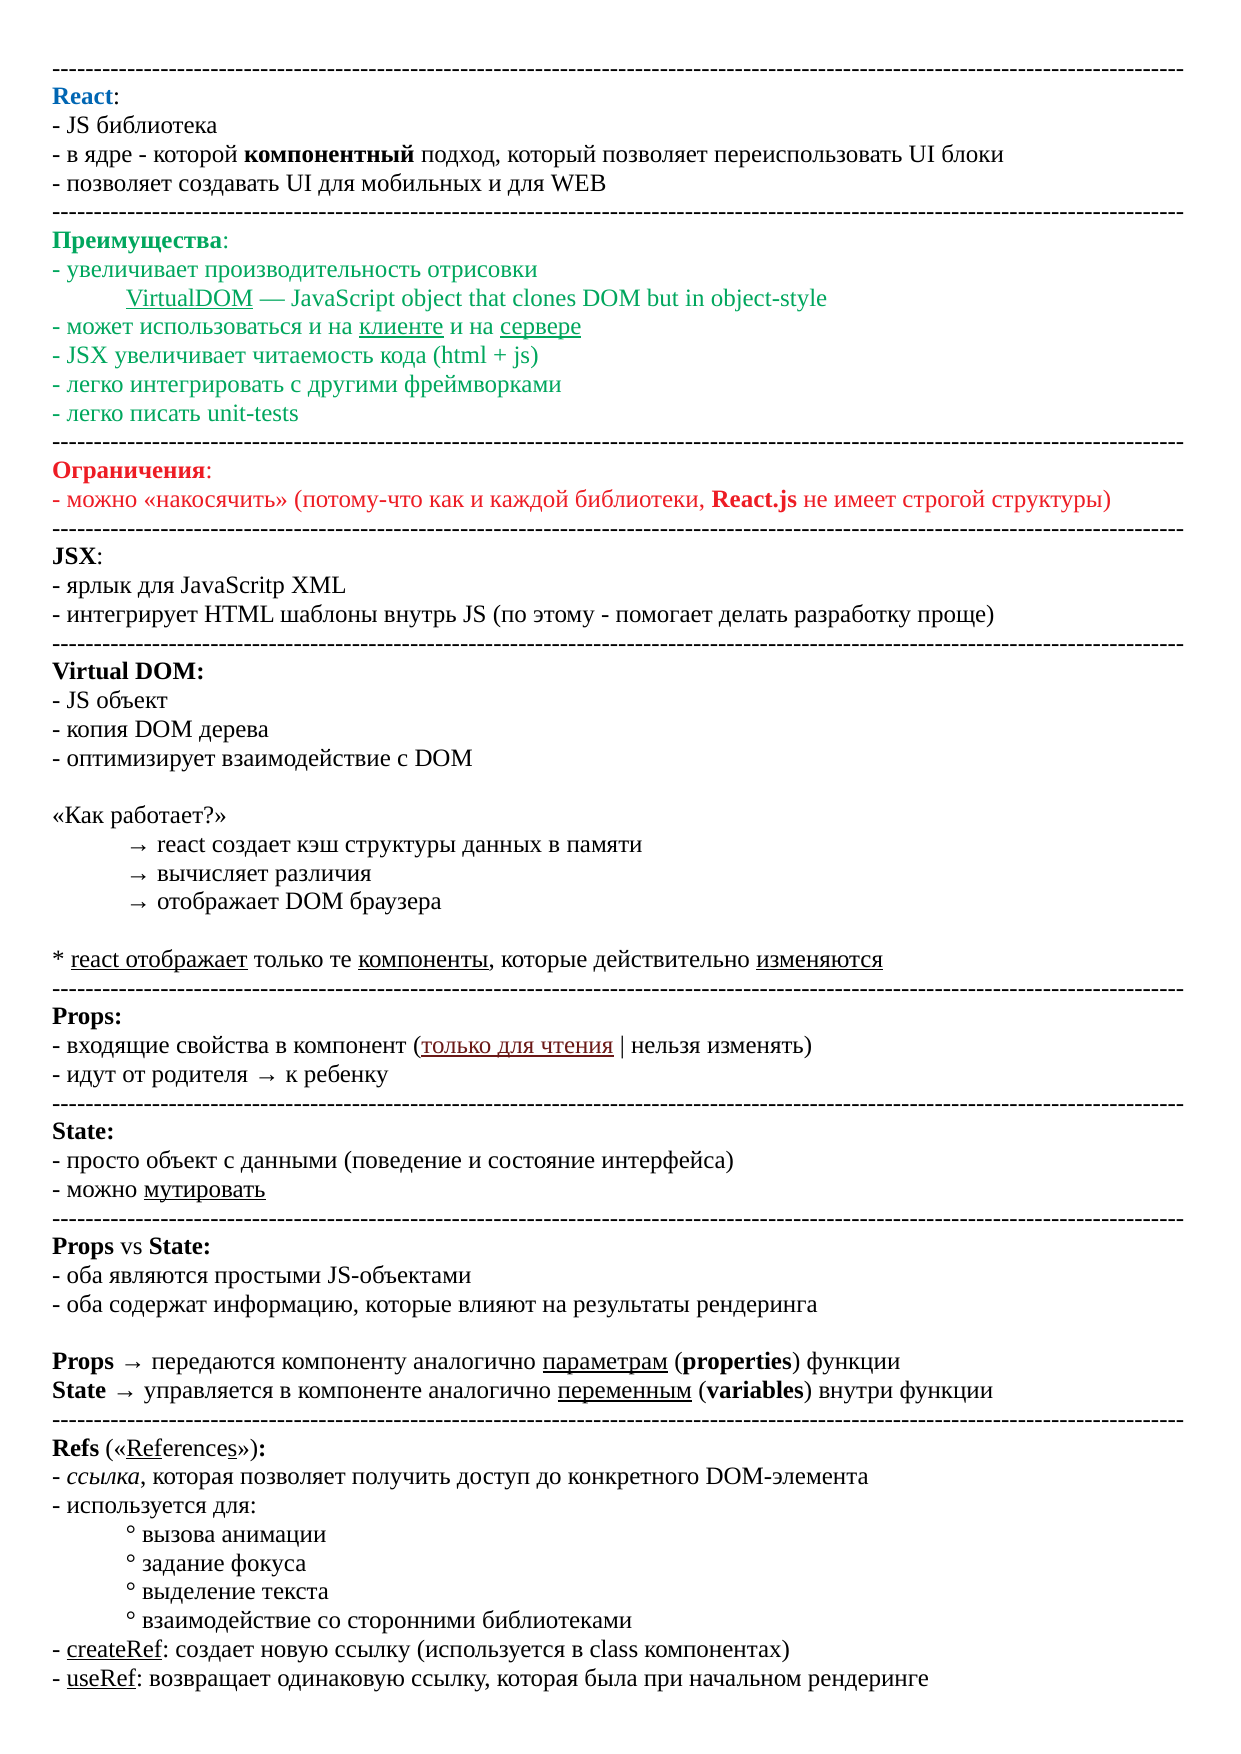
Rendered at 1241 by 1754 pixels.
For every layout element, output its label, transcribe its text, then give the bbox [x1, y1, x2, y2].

text - ярлык для JavaScritp XML [52, 570, 1187, 599]
text - JS объект [52, 685, 1187, 714]
text Преимущества: [52, 225, 1187, 254]
text - используется для: [52, 1490, 1187, 1519]
text - может использоваться и на клиенте и на сервере [52, 311, 1187, 340]
text - useRef: возвращает одинаковую ссылку, которая была при начальном рендеринге [52, 1663, 1187, 1691]
text ° выделение текста [52, 1576, 1187, 1605]
text - createRef: создает новую ссылку (используется в class компонентах) [52, 1634, 1187, 1663]
text Refs («References»): [52, 1433, 1187, 1461]
text - просто объект с данными (поведение и состояние интерфейса) [52, 1145, 1187, 1174]
text ---------------------------------------------------------------------------------------------------------------------------------------- [52, 196, 1187, 225]
text Virtual DOM: [52, 656, 1187, 685]
text State → управляется в компоненте аналогично переменным (variables) внутри функции [52, 1375, 1187, 1404]
text ---------------------------------------------------------------------------------------------------------------------------------------- [52, 1203, 1187, 1231]
text - JSX увеличивает читаемость кода (html + js) [52, 340, 1187, 369]
text - копия DOM дерева [52, 714, 1187, 743]
text ---------------------------------------------------------------------------------------------------------------------------------------- [52, 628, 1187, 656]
text - интегрирует HTML шаблоны внутрь JS (по этому - помогает делать разработку проще) [52, 599, 1187, 628]
text - оба являются простыми JS-объектами [52, 1260, 1187, 1289]
text * react отображает только те компоненты, которые действительно изменяются [52, 944, 1187, 973]
text «Как работает?» [52, 800, 1187, 829]
text - ссылка, которая позволяет получить доступ до конкретного DOM-элемента [52, 1461, 1187, 1490]
text - JS библиотека [52, 110, 1187, 139]
text ---------------------------------------------------------------------------------------------------------------------------------------- [52, 1404, 1187, 1433]
text - входящие свойства в компонент (только для чтения | нельзя изменять) [52, 1030, 1187, 1059]
text - идут от родителя → к ребенку [52, 1059, 1187, 1088]
text ---------------------------------------------------------------------------------------------------------------------------------------- [52, 426, 1187, 455]
text - можно «накосячить» (потому-что как и каждой библиотеки, React.js не имеет строгой структуры) [52, 484, 1187, 513]
text ° вызова анимации [52, 1519, 1187, 1548]
text → react создает кэш структуры данных в памяти [52, 829, 1187, 858]
text - оптимизирует взаимодействие с DOM [52, 743, 1187, 771]
text ---------------------------------------------------------------------------------------------------------------------------------------- [52, 973, 1187, 1001]
text → вычисляет различия [52, 858, 1187, 886]
text - можно мутировать [52, 1174, 1187, 1203]
text Props: [52, 1001, 1187, 1030]
text → отображает DOM браузера [52, 886, 1187, 915]
text - позволяет создавать UI для мобильных и для WEB [52, 168, 1187, 196]
text ----------------------------------------------------------------------------------------------------------------------------------------React: [52, 53, 1187, 110]
text ---------------------------------------------------------------------------------------------------------------------------------------- [52, 1088, 1187, 1116]
text ° взаимодействие со сторонними библиотеками [52, 1605, 1187, 1634]
text - в ядре - которой компонентный подход, который позволяет переиспользовать UI блоки [52, 139, 1187, 168]
text - легко писать unit-tests [52, 398, 1187, 426]
text - легко интегрировать с другими фреймворками [52, 369, 1187, 398]
text - увеличивает производительность отрисовки [52, 254, 1187, 283]
text Props → передаются компоненту аналогично параметрам (properties) функции [52, 1346, 1187, 1375]
text ° задание фокуса [52, 1548, 1187, 1576]
text JSX: [52, 541, 1187, 570]
text VirtualDOM — JavaScript object that clones DOM but in object-style [52, 283, 1187, 311]
text Ограничения: [52, 455, 1187, 484]
text Props vs State: [52, 1231, 1187, 1260]
text ---------------------------------------------------------------------------------------------------------------------------------------- [52, 513, 1187, 541]
text - оба содержат информацию, которые влияют на результаты рендеринга [52, 1289, 1187, 1318]
text State: [52, 1116, 1187, 1145]
